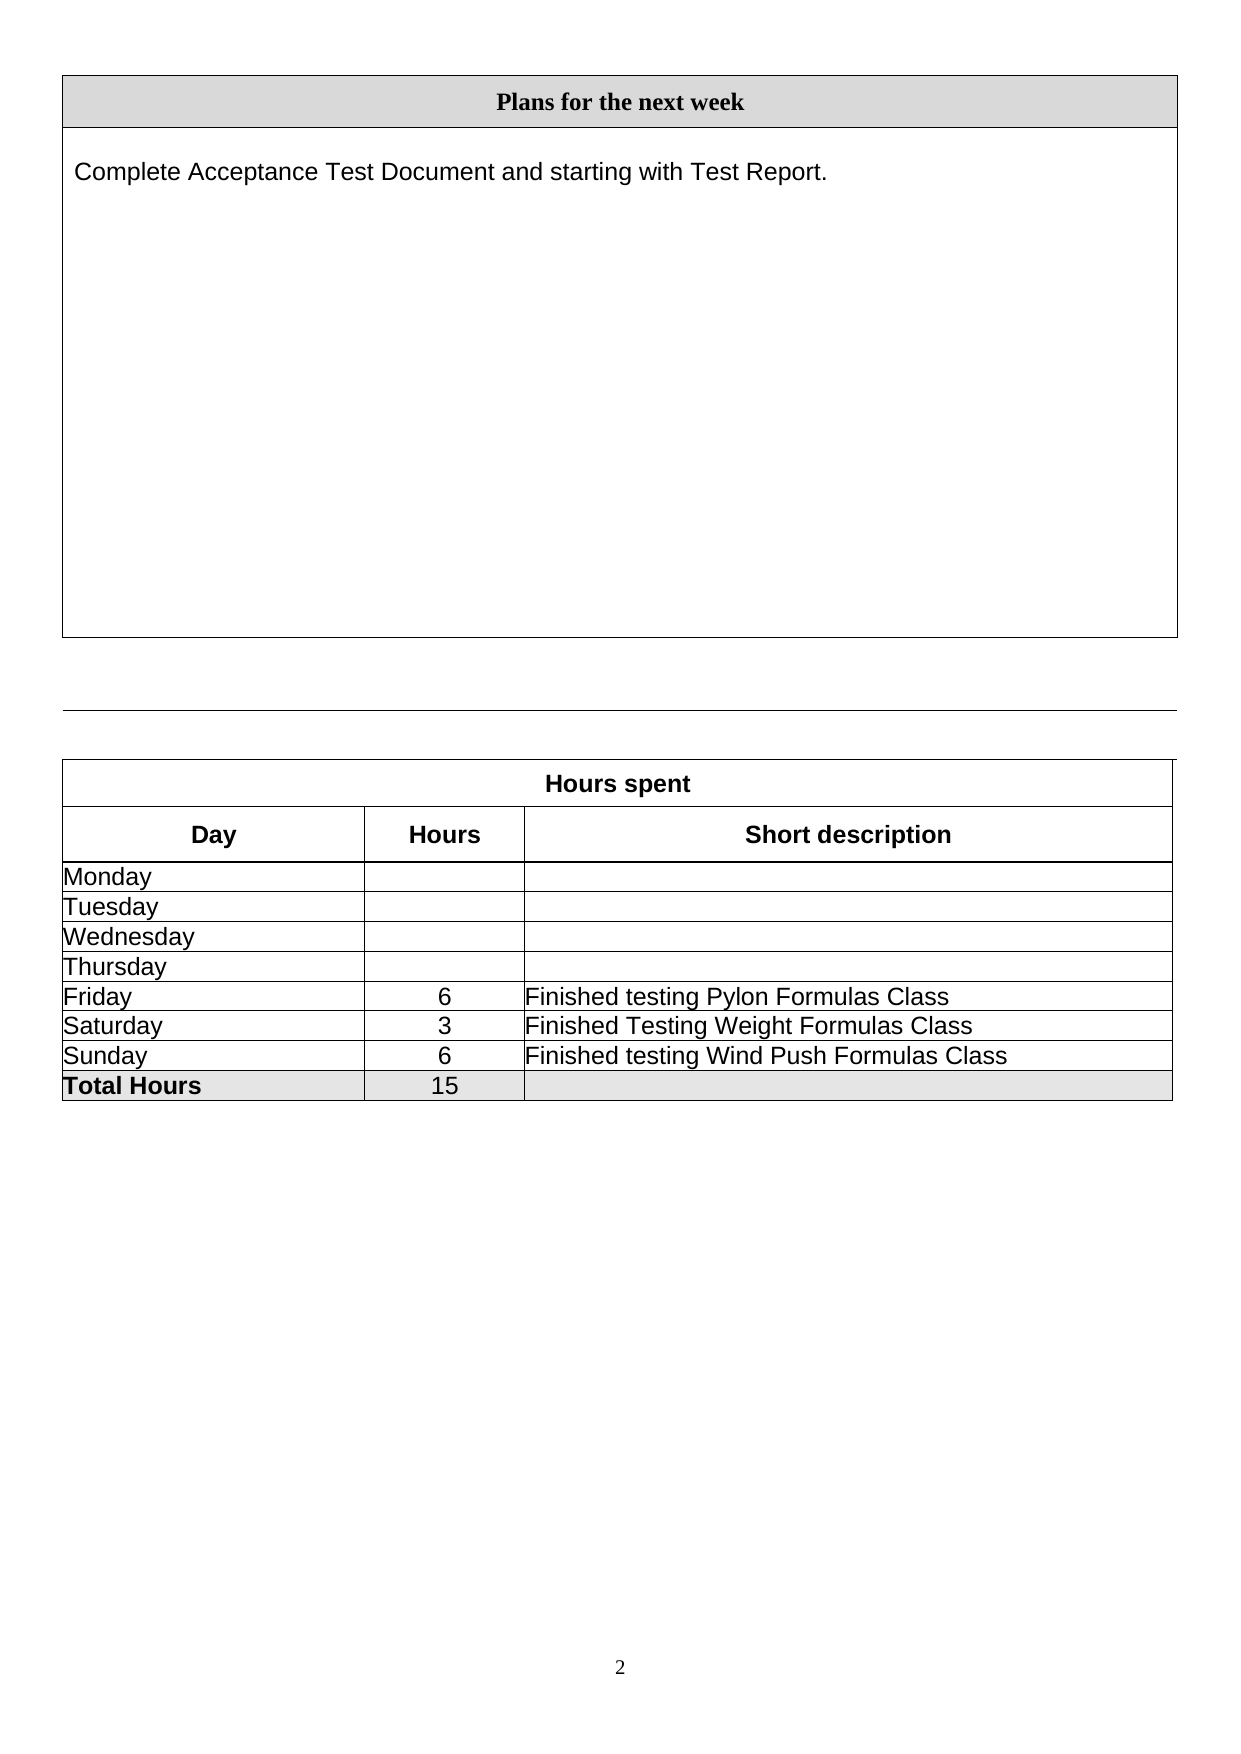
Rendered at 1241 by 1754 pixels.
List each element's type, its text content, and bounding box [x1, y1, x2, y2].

table_cell Monday [63, 863, 364, 891]
table_cell [1173, 1040, 1177, 1070]
table_cell [365, 952, 524, 981]
table_cell Friday [63, 982, 364, 1010]
table_cell Tuesday [63, 892, 364, 921]
table_cell [365, 863, 524, 891]
table_cell Day [63, 807, 364, 861]
table_cell Complete Acceptance Test Document and starting with Test Report. [63, 128, 1177, 637]
table_cell [1173, 921, 1177, 951]
table_cell Finished Testing Weight Formulas Class [525, 1011, 1172, 1040]
table_cell [1173, 951, 1177, 981]
table_header [63, 711, 1177, 759]
table_cell [1173, 1070, 1177, 1100]
table_cell [525, 892, 1172, 921]
table_cell Wednesday [63, 922, 364, 951]
table_cell [365, 922, 524, 951]
table_cell Total Hours [63, 1071, 364, 1100]
table_cell Finished testing Pylon Formulas Class [525, 982, 1172, 1010]
table_cell [1173, 861, 1177, 891]
table_cell Thursday [63, 952, 364, 981]
table_cell 3 [365, 1011, 524, 1040]
table_cell 6 [365, 1041, 524, 1070]
table_cell [525, 863, 1172, 891]
table_cell 15 [365, 1071, 524, 1100]
table_cell [1173, 981, 1177, 1010]
table_cell [1173, 1010, 1177, 1040]
table_cell [1173, 760, 1177, 806]
table_cell Hours [365, 807, 524, 861]
table_cell Hours spent [63, 760, 1172, 806]
table_cell [525, 922, 1172, 951]
table_cell [1173, 806, 1177, 861]
table_cell [365, 892, 524, 921]
table_cell Saturday [63, 1011, 364, 1040]
table_cell [525, 952, 1172, 981]
table_cell Short description [525, 807, 1172, 861]
table_header Plans for the next week [63, 76, 1177, 127]
table_cell Sunday [63, 1041, 364, 1070]
table_cell [525, 1071, 1172, 1100]
table_cell 6 [365, 982, 524, 1010]
table_cell Finished testing Wind Push Formulas Class [525, 1041, 1172, 1070]
table_cell [1173, 891, 1177, 921]
